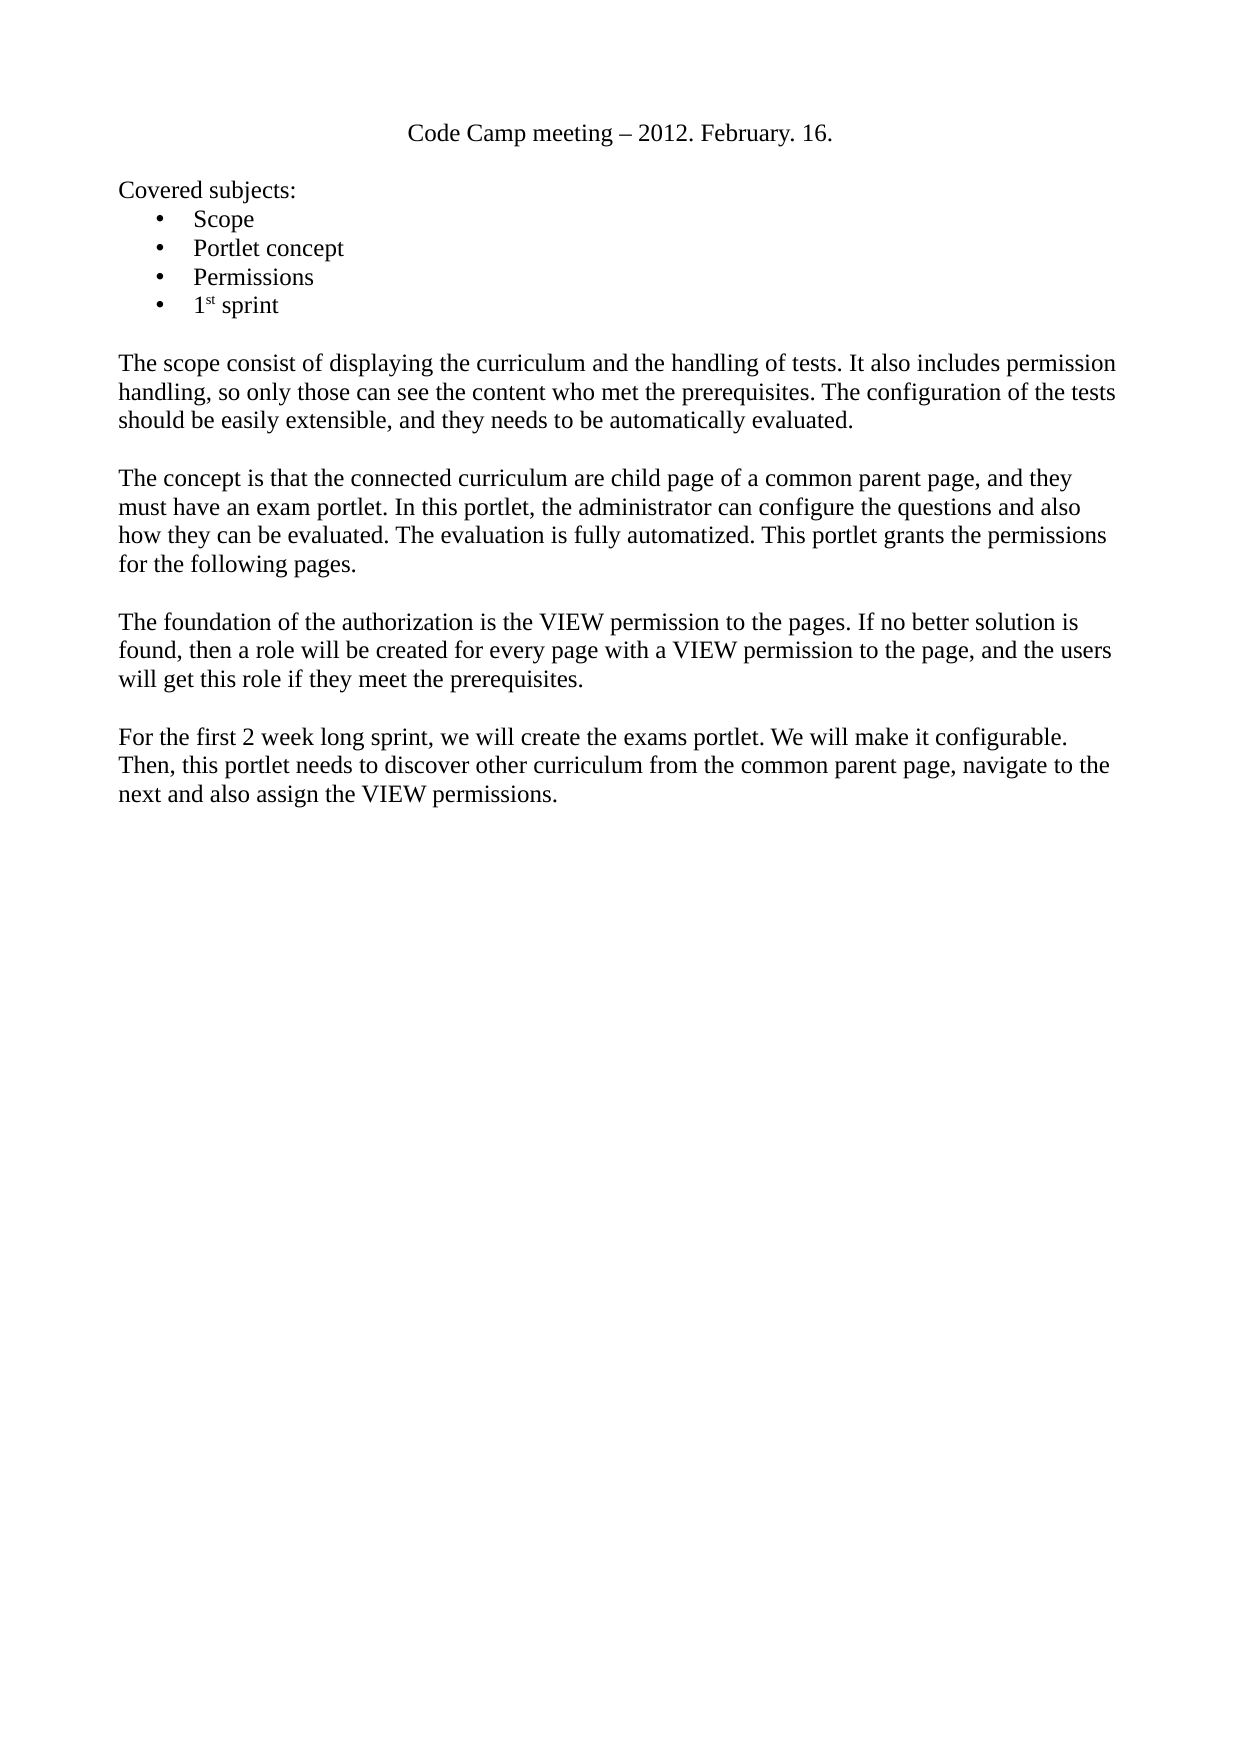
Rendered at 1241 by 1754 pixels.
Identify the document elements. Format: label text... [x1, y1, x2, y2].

list Portlet concept [156, 233, 1122, 262]
list Permissions [156, 262, 1122, 291]
list 1st sprint [156, 291, 1122, 319]
text The foundation of the authorization is the VIEW permission to the pages. If no better solution is found, then a role will be created for every page with a VIEW permission to the page, and the users will get this role if they meet the prerequisites. [118, 607, 1122, 693]
text Covered subjects: [118, 176, 1122, 204]
list Scope [156, 204, 1122, 233]
text Code Camp meeting – 2012. February. 16. [118, 118, 1122, 147]
text For the first 2 week long sprint, we will create the exams portlet. We will make it configurable. Then, this portlet needs to discover other curriculum from the common parent page, navigate to the next and also assign the VIEW permissions. [118, 722, 1122, 808]
text The concept is that the connected curriculum are child page of a common parent page, and they must have an exam portlet. In this portlet, the administrator can configure the questions and also how they can be evaluated. The evaluation is fully automatized. This portlet grants the permissions for the following pages. [118, 463, 1122, 578]
text The scope consist of displaying the curriculum and the handling of tests. It also includes permission handling, so only those can see the content who met the prerequisites. The configuration of the tests should be easily extensible, and they needs to be automatically evaluated. [118, 348, 1122, 434]
